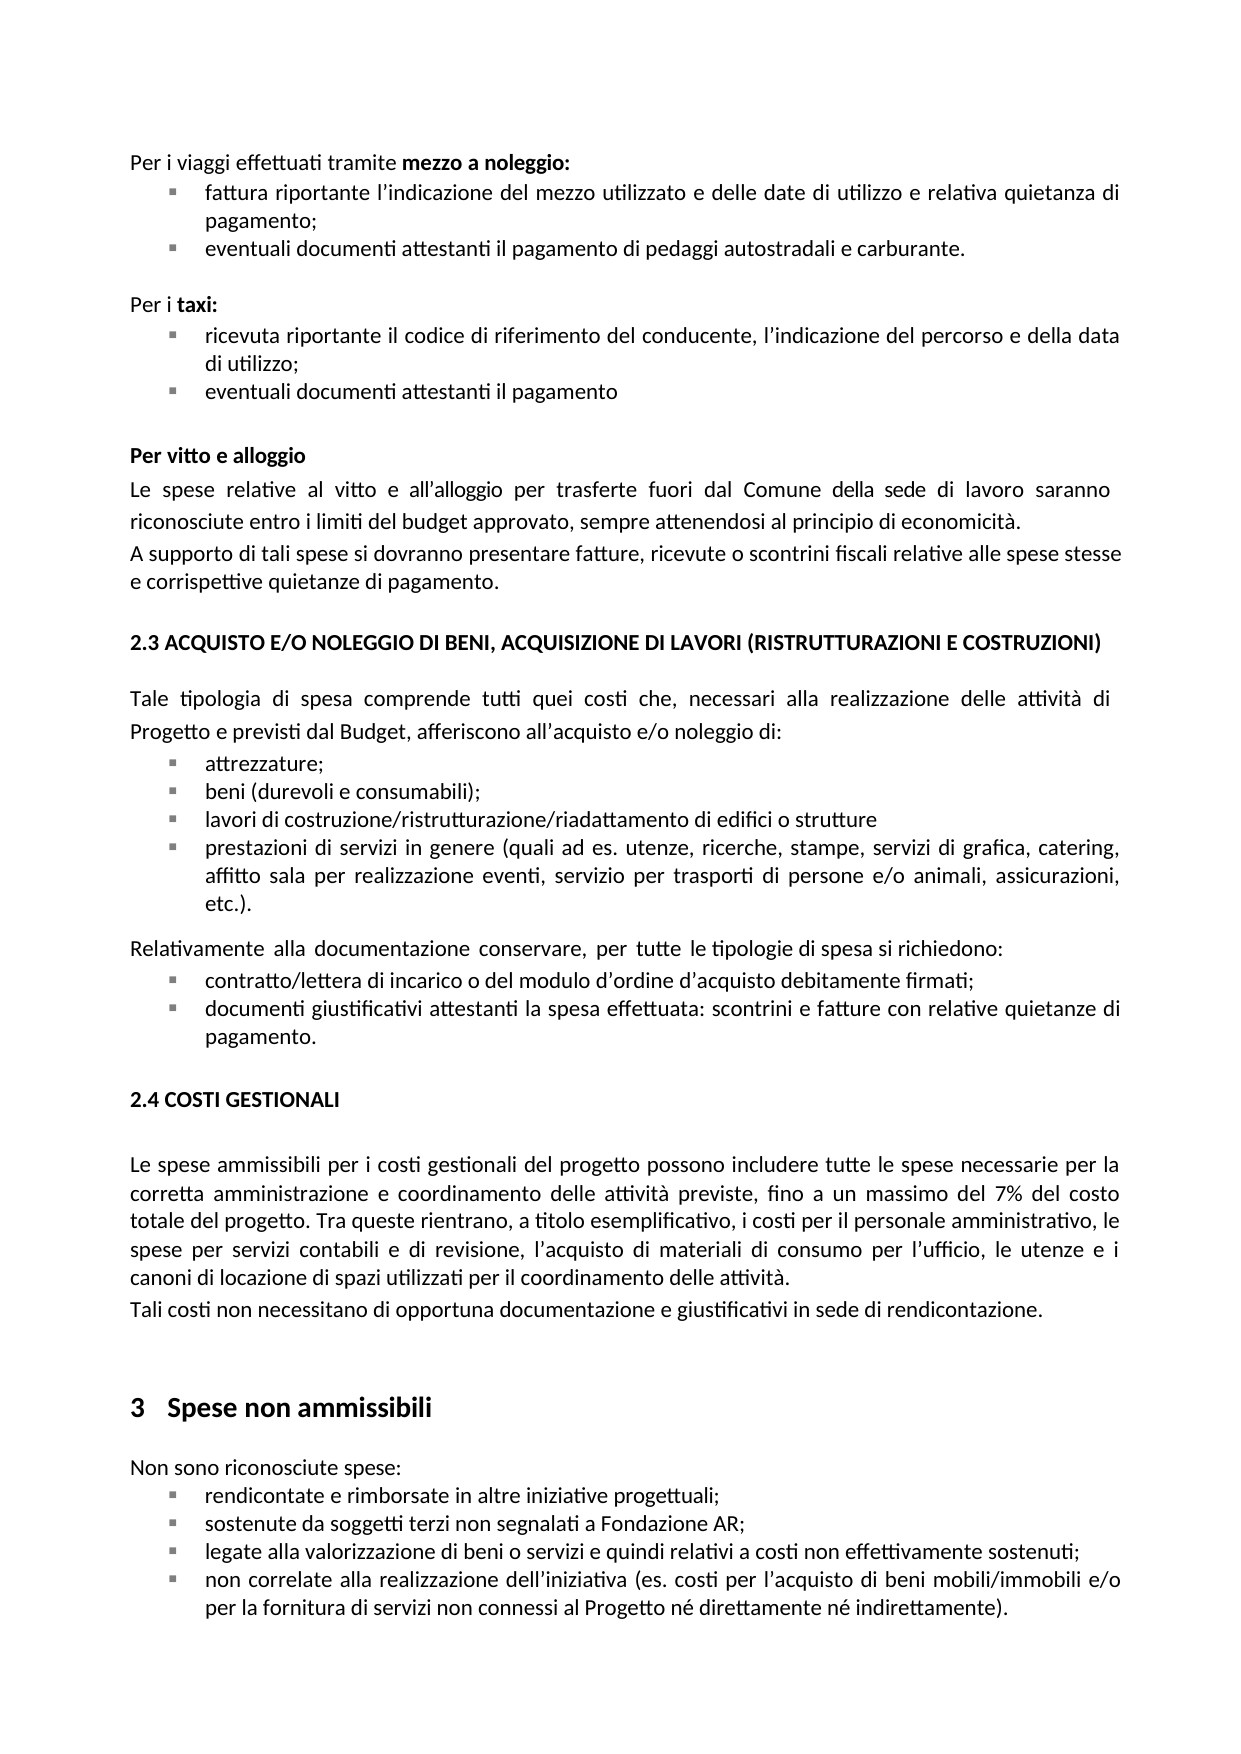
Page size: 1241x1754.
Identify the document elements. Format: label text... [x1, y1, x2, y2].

subtitle Per vitto e alloggio [130, 441, 1122, 469]
list ricevuta riportante il codice di riferimento del conducente, l’indicazione del percorso e della data di utilizzo; [167, 321, 1122, 377]
list sostenute da soggetti terzi non segnalati a Fondazione AR; [167, 1509, 1122, 1537]
list beni (durevoli e consumabili); [167, 777, 1122, 805]
text Non sono riconosciute spese: [130, 1453, 1122, 1481]
subtitle COSTI GESTIONALI [130, 1085, 1122, 1113]
list lavori di costruzione/ristrutturazione/riadattamento di edifici o strutture [167, 805, 1122, 833]
text Le spese relative al vitto e all’alloggio per trasferte fuori dal Comune della sede di lavoro saranno riconosciute entro i limiti del budget approvato, sempre attenendosi al principio di economicità. [130, 475, 1111, 535]
list contratto/lettera di incarico o del modulo d’ordine d’acquisto debitamente firmati; [167, 966, 1122, 994]
list rendicontate e rimborsate in altre iniziative progettuali; [167, 1481, 1122, 1509]
list documenti giustificativi attestanti la spesa effettuata: scontrini e fatture con relative quietanze di pagamento. [167, 994, 1122, 1050]
text Relativamente alla documentazione conservare, per tutte le tipologie di spesa si richiedono: [130, 934, 1122, 962]
list prestazioni di servizi in genere (quali ad es. utenze, ricerche, stampe, servizi di grafica, catering, affitto sala per realizzazione eventi, servizio per trasporti di persone e/o animali, assicurazioni, etc.). [167, 833, 1122, 917]
text Per i taxi: [130, 291, 1122, 318]
subtitle Tali costi non necessitano di opportuna documentazione e giustificativi in sede di rendicontazione. [130, 1296, 1122, 1323]
text A supporto di tali spese si dovranno presentare fatture, ricevute o scontrini fiscali relative alle spese stesse e corrispettive quietanze di pagamento. [130, 539, 1122, 596]
list legate alla valorizzazione di beni o servizi e quindi relativi a costi non effettivamente sostenuti; [167, 1537, 1122, 1565]
subtitle ACQUISTO E/O NOLEGGIO DI BENI, ACQUISIZIONE DI LAVORI (RISTRUTTURAZIONI E COSTRUZIONI) [130, 628, 1122, 656]
list eventuali documenti attestanti il pagamento [167, 377, 1122, 405]
list attrezzature; [167, 749, 1122, 777]
subtitle Le spese ammissibili per i costi gestionali del progetto possono includere tutte le spese necessarie per la corretta amministrazione e coordinamento delle attività previste, fino a un massimo del 7% del costo totale del progetto. Tra queste rientrano, a titolo esemplificativo, i costi per il personale amministrativo, le spese per servizi contabili e di revisione, l’acquisto di materiali di consumo per l’ufficio, le utenze e i canoni di locazione di spazi utilizzati per il coordinamento delle attività. [130, 1151, 1122, 1291]
subtitle Spese non ammissibili [130, 1389, 1122, 1425]
list fattura riportante l’indicazione del mezzo utilizzato e delle date di utilizzo e relativa quietanza di pagamento; [167, 178, 1122, 234]
list eventuali documenti attestanti il pagamento di pedaggi autostradali e carburante. [167, 234, 1122, 262]
text Tale tipologia di spesa comprende tutti quei costi che, necessari alla realizzazione delle attività di Progetto e previsti dal Budget, afferiscono all’acquisto e/o noleggio di: [130, 684, 1111, 745]
text Per i viaggi effettuati tramite mezzo a noleggio: [130, 148, 1122, 176]
list non correlate alla realizzazione dell’iniziativa (es. costi per l’acquisto di beni mobili/immobili e/o per la fornitura di servizi non connessi al Progetto né direttamente né indirettamente). [167, 1565, 1122, 1621]
